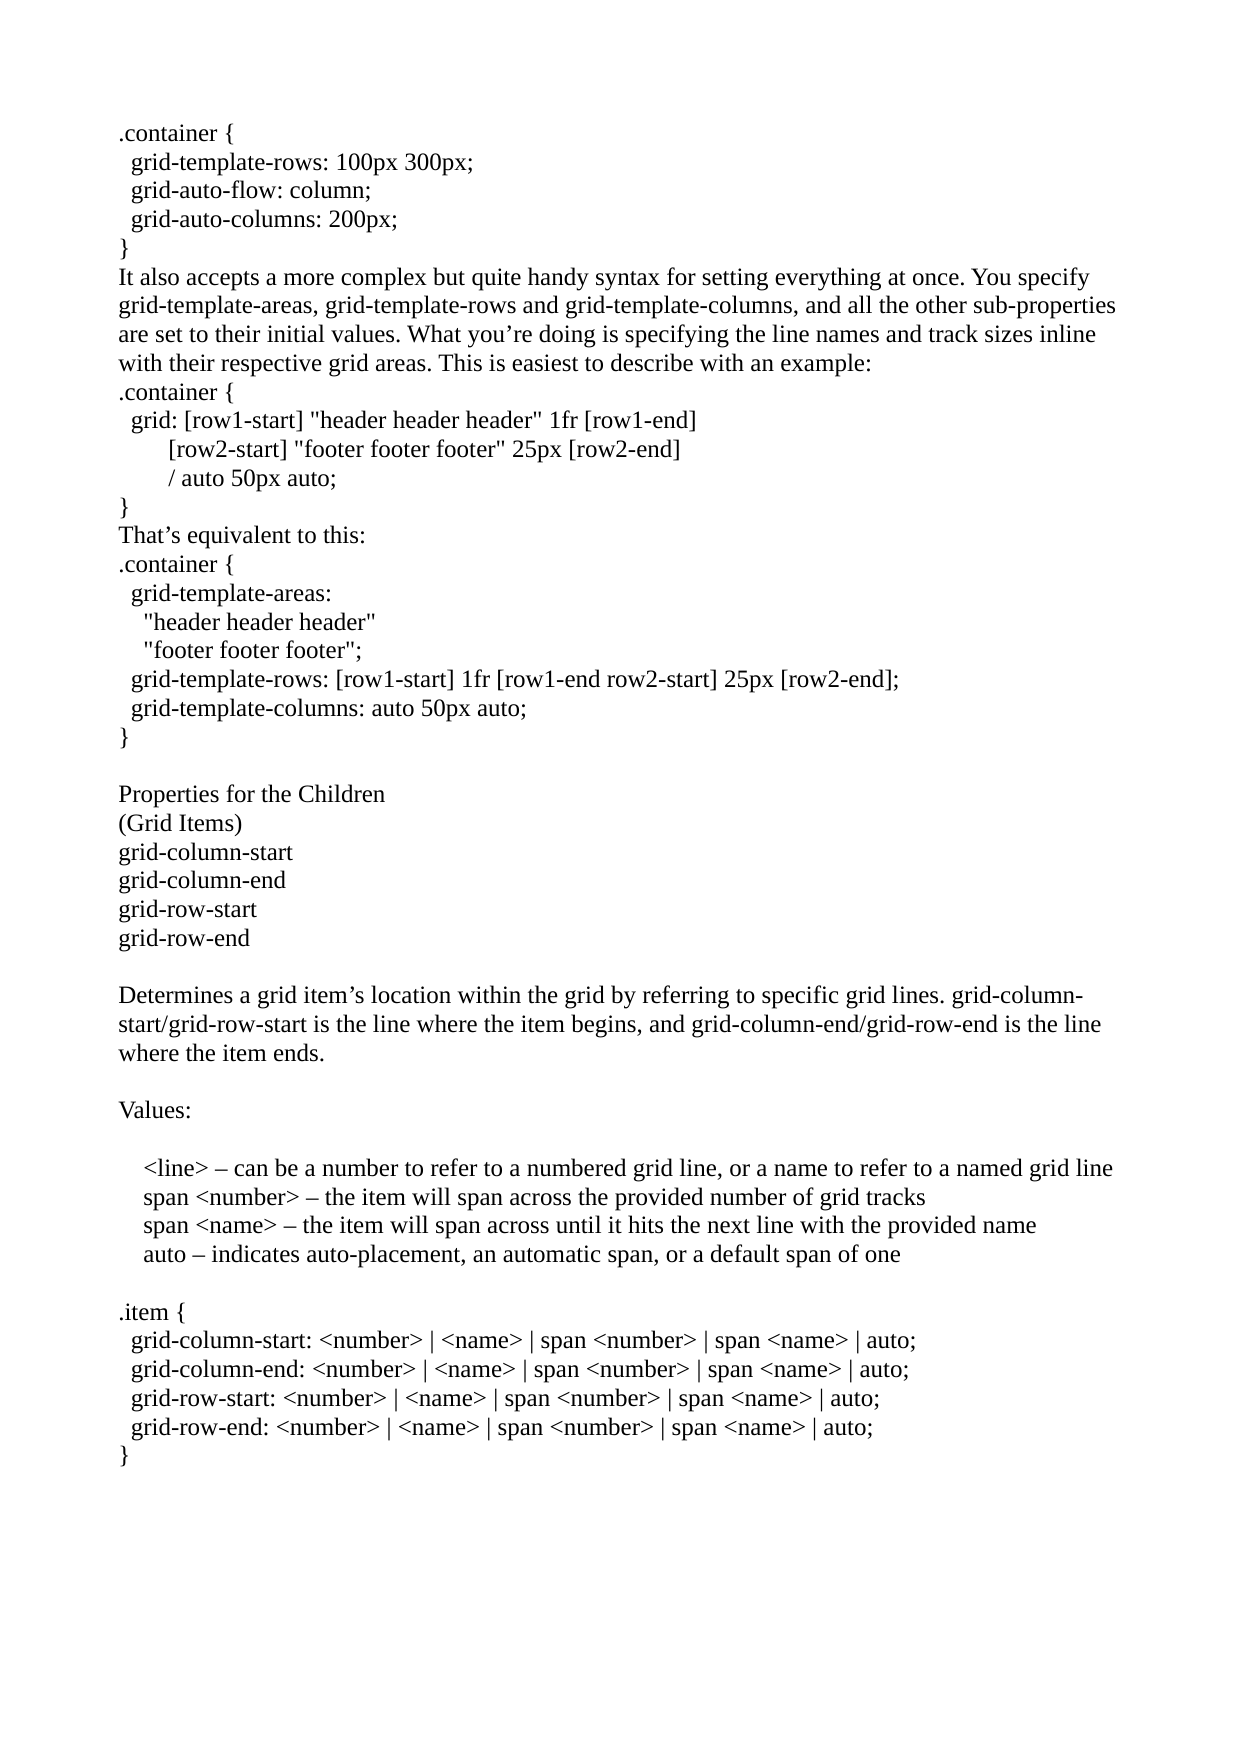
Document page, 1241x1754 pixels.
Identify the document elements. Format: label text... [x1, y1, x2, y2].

text grid-row-end [118, 923, 1122, 952]
text grid-column-start [118, 837, 1122, 866]
text [row2-start] "footer footer footer" 25px [row2-end] [118, 434, 1122, 463]
text grid: [row1-start] "header header header" 1fr [row1-end] [118, 406, 1122, 434]
text <line> – can be a number to refer to a numbered grid line, or a name to refer to a named grid line [118, 1153, 1122, 1182]
text "header header header" [118, 607, 1122, 636]
text grid-auto-flow: column; [118, 176, 1122, 204]
text grid-template-areas: [118, 578, 1122, 607]
text grid-template-rows: [row1-start] 1fr [row1-end row2-start] 25px [row2-end]; [118, 664, 1122, 693]
text } [118, 722, 1122, 751]
text grid-auto-columns: 200px; [118, 204, 1122, 233]
text Values: [118, 1096, 1122, 1124]
text grid-column-end: <number> | <name> | span <number> | span <name> | auto; [118, 1354, 1122, 1383]
text } [118, 492, 1122, 521]
text } [118, 1441, 1122, 1469]
text grid-column-start: <number> | <name> | span <number> | span <name> | auto; [118, 1326, 1122, 1354]
text auto – indicates auto-placement, an automatic span, or a default span of one [118, 1239, 1122, 1268]
text That’s equivalent to this: [118, 521, 1122, 549]
text It also accepts a more complex but quite handy syntax for setting everything at once. You specify grid-template-areas, grid-template-rows and grid-template-columns, and all the other sub-properties are set to their initial values. What you’re doing is specifying the line names and track sizes inline with their respective grid areas. This is easiest to describe with an example: [118, 262, 1122, 377]
text / auto 50px auto; [118, 463, 1122, 492]
text grid-template-columns: auto 50px auto; [118, 693, 1122, 722]
text span <number> – the item will span across the provided number of grid tracks [118, 1182, 1122, 1211]
text Properties for the Children [118, 779, 1122, 808]
text .container { [118, 118, 1122, 147]
text .item { [118, 1297, 1122, 1326]
text grid-row-start [118, 894, 1122, 923]
text .container { [118, 377, 1122, 406]
text "footer footer footer"; [118, 636, 1122, 664]
text grid-template-rows: 100px 300px; [118, 147, 1122, 176]
text grid-column-end [118, 866, 1122, 894]
text grid-row-start: <number> | <name> | span <number> | span <name> | auto; [118, 1383, 1122, 1412]
text span <name> – the item will span across until it hits the next line with the provided name [118, 1211, 1122, 1239]
text } [118, 233, 1122, 262]
text (Grid Items) [118, 808, 1122, 837]
text .container { [118, 549, 1122, 578]
text Determines a grid item’s location within the grid by referring to specific grid lines. grid-column-start/grid-row-start is the line where the item begins, and grid-column-end/grid-row-end is the line where the item ends. [118, 981, 1122, 1067]
text grid-row-end: <number> | <name> | span <number> | span <name> | auto; [118, 1412, 1122, 1441]
